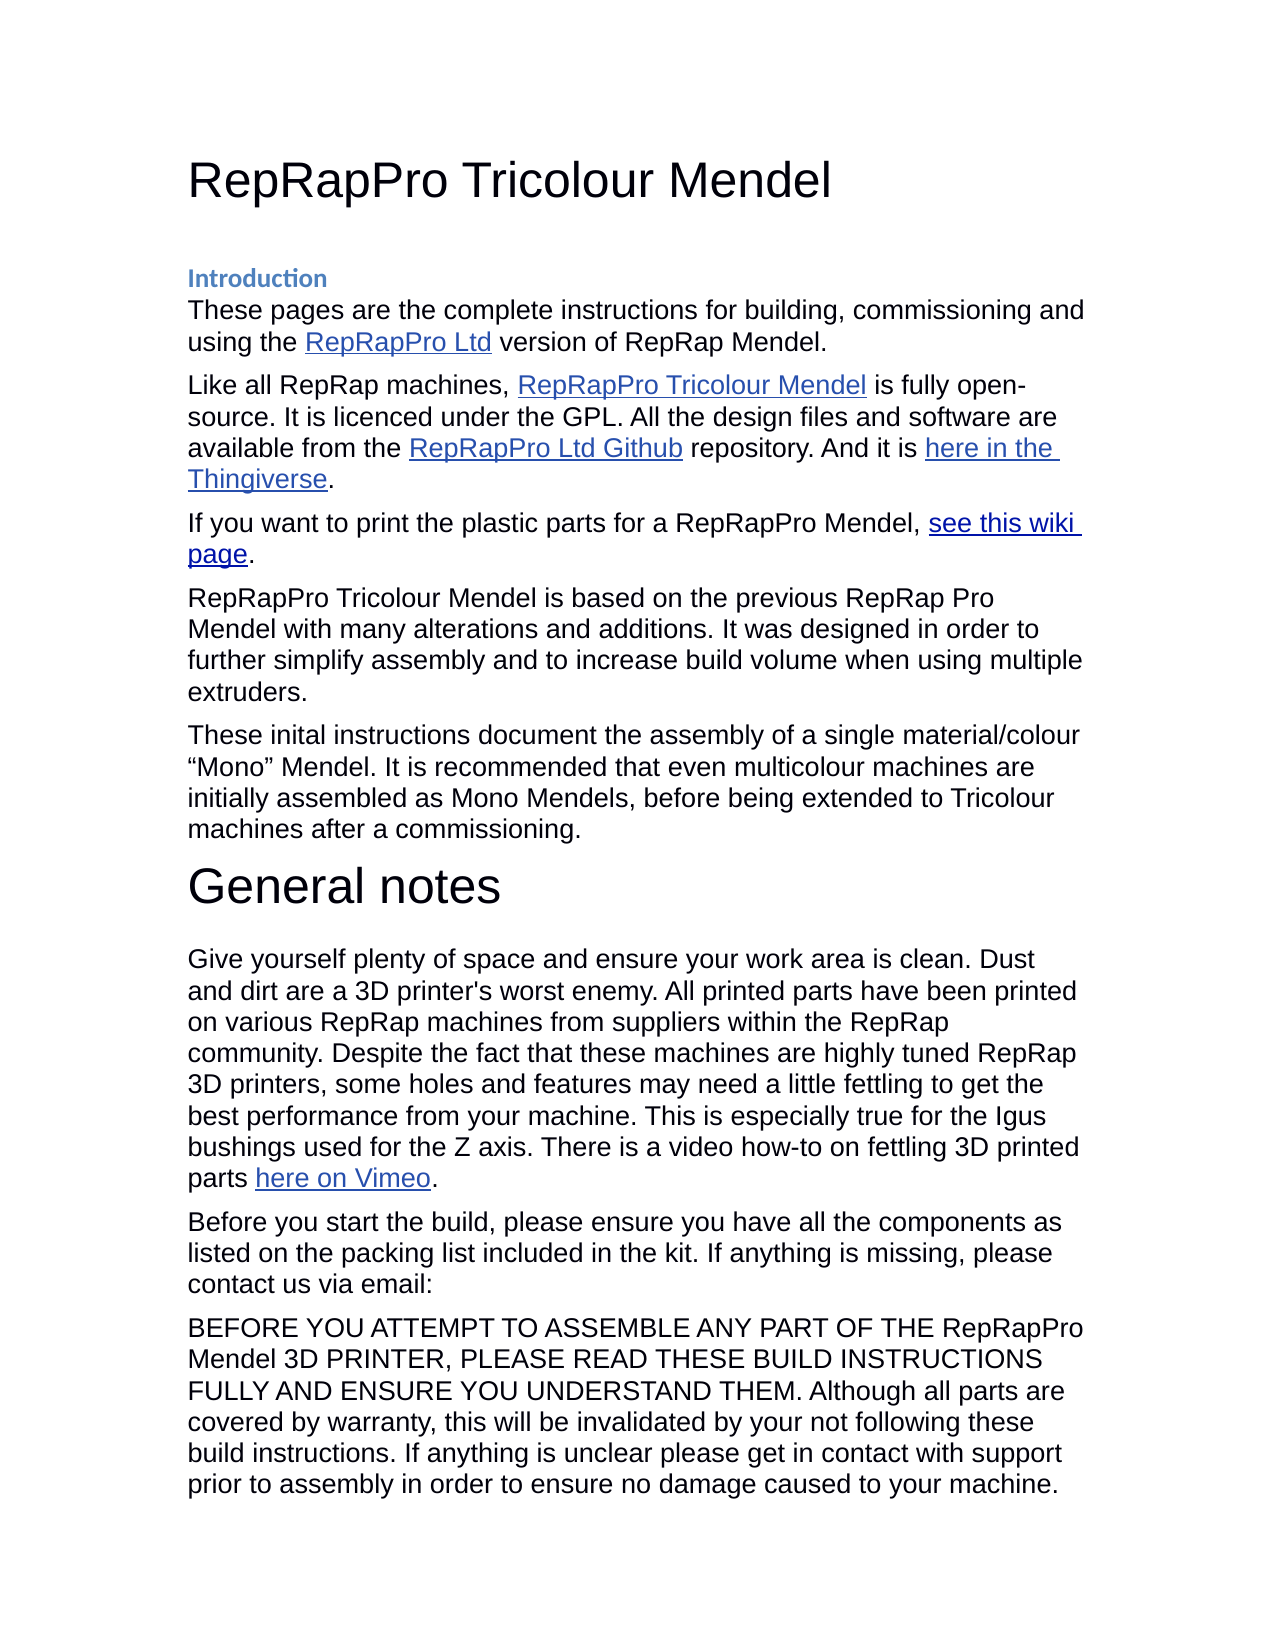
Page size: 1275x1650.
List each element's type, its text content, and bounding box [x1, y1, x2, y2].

text These inital instructions document the assembly of a single material/colour “Mono” Mendel. It is recommended that even multicolour machines are initially assembled as Mono Mendels, before being extended to Tricolour machines after a commissioning. [187, 719, 1087, 844]
text BEFORE YOU ATTEMPT TO ASSEMBLE ANY PART OF THE RepRapPro Mendel 3D PRINTER, PLEASE READ THESE BUILD INSTRUCTIONS FULLY AND ENSURE YOU UNDERSTAND THEM. Although all parts are covered by warranty, this will be invalidated by your not following these build instructions. If anything is unclear please get in contact with support prior to assembly in order to ensure no damage caused to your machine. [187, 1312, 1087, 1500]
text These pages are the complete instructions for building, commissioning and using the RepRapPro Ltd version of RepRap Mendel. [187, 294, 1087, 357]
text RepRapPro Tricolour Mendel [187, 150, 1087, 207]
text General notes [187, 857, 1087, 914]
text RepRapPro Tricolour Mendel is based on the previous RepRap Pro Mendel with many alterations and additions. It was designed in order to further simplify assembly and to increase build volume when using multiple extruders. [187, 582, 1087, 707]
text If you want to print the plastic parts for a RepRapPro Mendel, see this wiki page. [187, 507, 1087, 569]
text Give yourself plenty of space and ensure your work area is clean. Dust and dirt are a 3D printer's worst enemy. All printed parts have been printed on various RepRap machines from suppliers within the RepRap community. Despite the fact that these machines are highly tuned RepRap 3D printers, some holes and features may need a little fettling to get the best performance from your machine. This is especially true for the Igus bushings used for the Z axis. There is a video how-to on fettling 3D printed parts here on Vimeo. [187, 943, 1087, 1193]
subtitle Introduction [187, 261, 1087, 294]
text Before you start the build, please ensure you have all the components as listed on the packing list included in the kit. If anything is missing, please contact us via email: [187, 1206, 1087, 1300]
text Like all RepRap machines, RepRapPro Tricolour Mendel is fully open-source. It is licenced under the GPL. All the design files and software are available from the RepRapPro Ltd Github repository. And it is here in the Thingiverse. [187, 369, 1087, 494]
